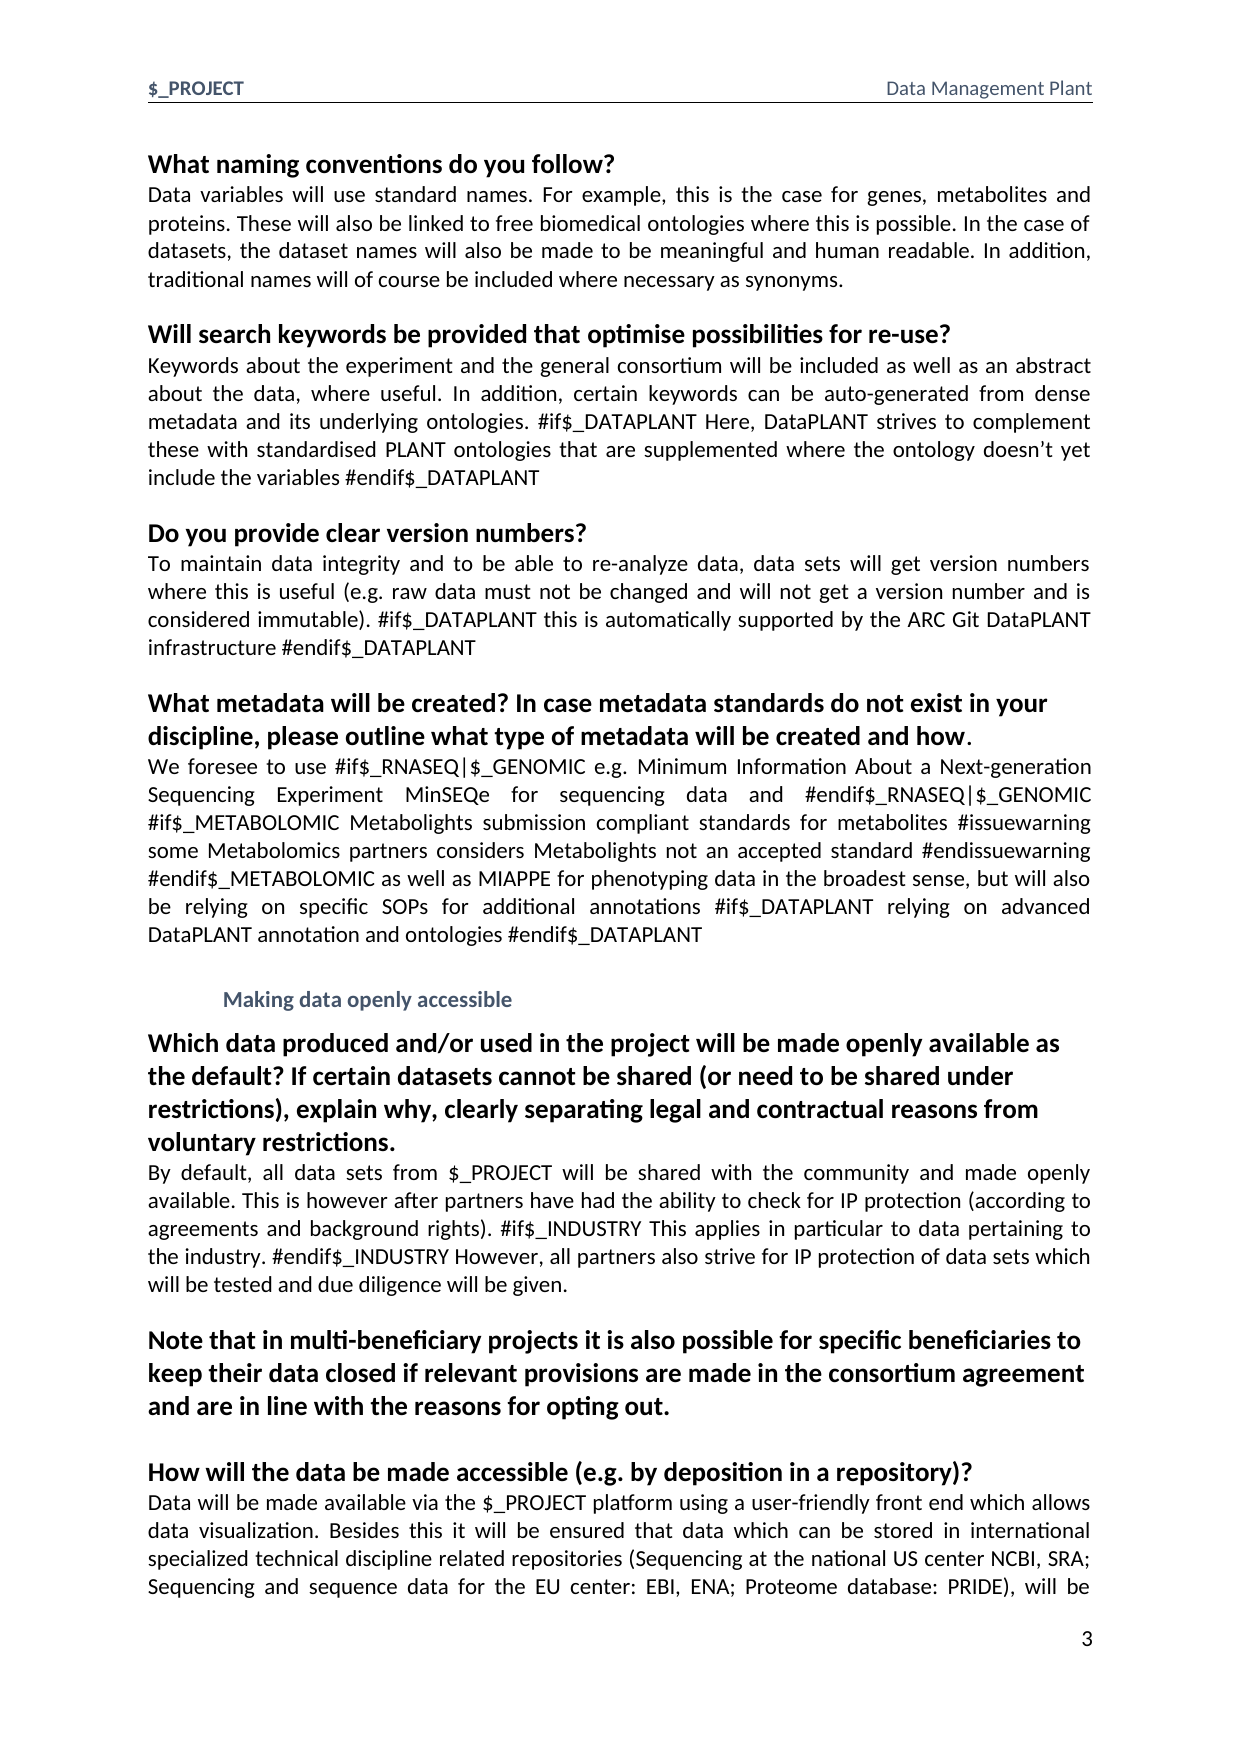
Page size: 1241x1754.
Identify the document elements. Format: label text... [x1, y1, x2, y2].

text Do you provide clear version numbers? [148, 516, 1093, 549]
text To maintain data integrity and to be able to re-analyze data, data sets will get version numbers where this is useful (e.g. raw data must not be changed and will not get a version number and is considered immutable). #if$_DATAPLANT this is automatically supported by the ARC Git DataPLANT infrastructure #endif$_DATAPLANT [148, 549, 1093, 661]
text Data will be made available via the $_PROJECT platform using a user-friendly front end which allows data visualization. Besides this it will be ensured that data which can be stored in international specialized technical discipline related repositories (Sequencing at the national US center NCBI, SRA; Sequencing and sequence data for the EU center: EBI, ENA; Proteome database: PRIDE), will be [148, 1488, 1093, 1601]
text How will the data be made accessible (e.g. by deposition in a repository)? [148, 1455, 1093, 1488]
subtitle Making data openly accessible [148, 986, 1093, 1014]
text What metadata will be created? In case metadata standards do not exist in your discipline, please outline what type of metadata will be created and how. [148, 686, 1093, 752]
text By default, all data sets from $_PROJECT will be shared with the community and made openly available. This is however after partners have had the ability to check for IP protection (according to agreements and background rights). #if$_INDUSTRY This applies in particular to data pertaining to the industry. #endif$_INDUSTRY However, all partners also strive for IP protection of data sets which will be tested and due diligence will be given. [148, 1158, 1093, 1298]
text We foresee to use #if$_RNASEQ|$_GENOMIC e.g. Minimum Information About a Next-generation Sequencing Experiment MinSEQe for sequencing data and #endif$_RNASEQ|$_GENOMIC #if$_METABOLOMIC Metabolights submission compliant standards for metabolites #issuewarning some Metabolomics partners considers Metabolights not an accepted standard #endissuewarning #endif$_METABOLOMIC as well as MIAPPE for phenotyping data in the broadest sense, but will also be relying on specific SOPs for additional annotations #if$_DATAPLANT relying on advanced DataPLANT annotation and ontologies #endif$_DATAPLANT [148, 752, 1093, 948]
text Keywords about the experiment and the general consortium will be included as well as an abstract about the data, where useful. In addition, certain keywords can be auto-generated from dense metadata and its underlying ontologies. #if$_DATAPLANT Here, DataPLANT strives to complement these with standardised PLANT ontologies that are supplemented where the ontology doesn’t yet include the variables #endif$_DATAPLANT [148, 351, 1093, 491]
text Will search keywords be provided that optimise possibilities for re-use? [148, 318, 1093, 351]
text Which data produced and/or used in the project will be made openly available as the default? If certain datasets cannot be shared (or need to be shared under restrictions), explain why, clearly separating legal and contractual reasons from voluntary restrictions. [148, 1026, 1093, 1158]
text Data variables will use standard names. For example, this is the case for genes, metabolites and proteins. These will also be linked to free biomedical ontologies where this is possible. In the case of datasets, the dataset names will also be made to be meaningful and human readable. In addition, traditional names will of course be included where necessary as synonyms. [148, 181, 1093, 293]
text What naming conventions do you follow? [148, 148, 1093, 181]
text Note that in multi-beneficiary projects it is also possible for specific beneficiaries to keep their data closed if relevant provisions are made in the consortium agreement and are in line with the reasons for opting out. [148, 1323, 1093, 1422]
